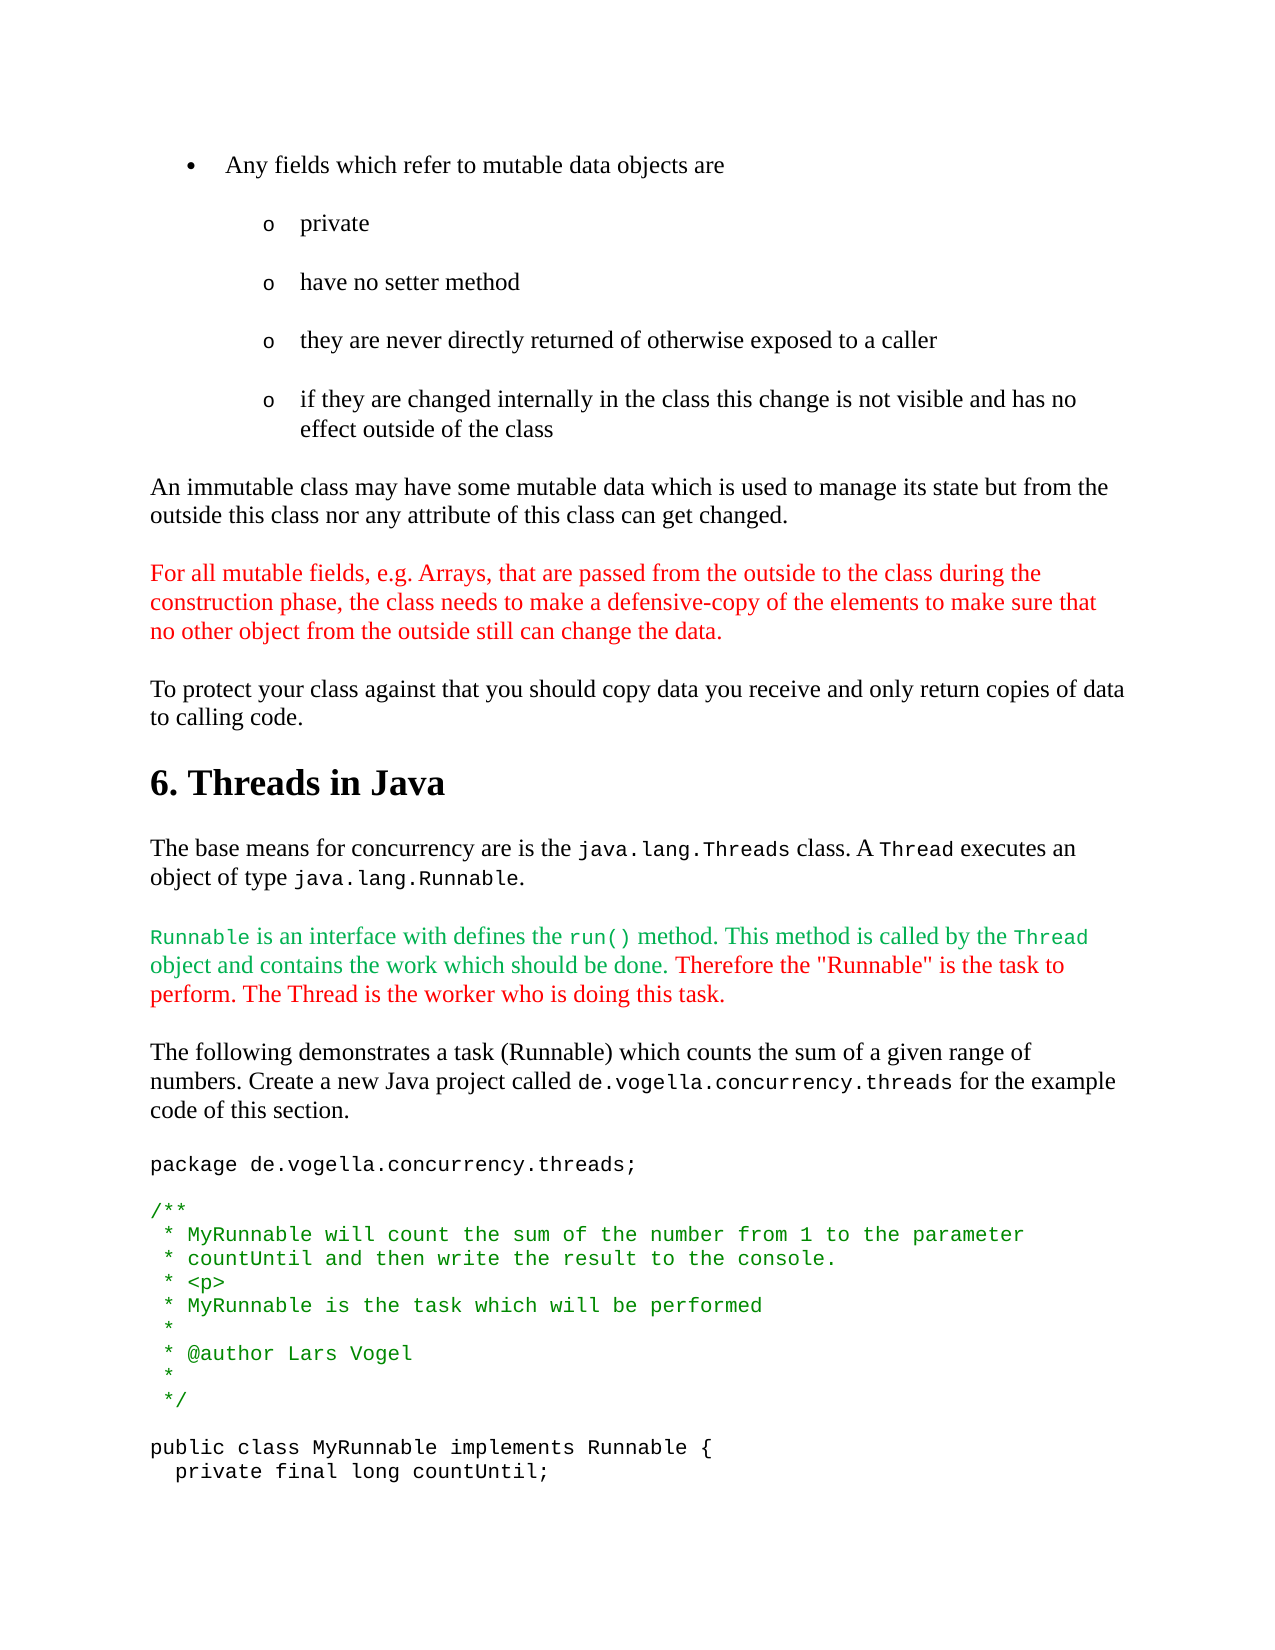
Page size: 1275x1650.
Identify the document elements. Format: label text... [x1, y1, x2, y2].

list they are never directly returned of otherwise exposed to a caller [262, 325, 1125, 355]
text An immutable class may have some mutable data which is used to manage its state but from the outside this class nor any attribute of this class can get changed. [150, 472, 1125, 529]
text For all mutable fields, e.g. Arrays, that are passed from the outside to the class during the construction phase, the class needs to make a defensive-copy of the elements to make sure that no other object from the outside still can change the data. [150, 558, 1125, 644]
text public class MyRunnable implements Runnable { [150, 1437, 1125, 1461]
text package de.vogella.concurrency.threads; [150, 1153, 1125, 1177]
list have no setter method [262, 267, 1125, 296]
text * MyRunnable is the task which will be performed [150, 1295, 1125, 1319]
list if they are changed internally in the class this change is not visible and has no effect outside of the class [262, 384, 1125, 442]
text * [150, 1366, 1125, 1390]
list Any fields which refer to mutable data objects are [187, 150, 1125, 179]
text * countUntil and then write the result to the console. [150, 1248, 1125, 1272]
subtitle 6. Threads in Java [150, 760, 1125, 803]
text /** [150, 1201, 1125, 1224]
text The following demonstrates a task (Runnable) which counts the sum of a given range of numbers. Create a new Java project called de.vogella.concurrency.threads for the example code of this section. [150, 1037, 1125, 1124]
text The base means for concurrency are is the java.lang.Threads class. A Thread executes an object of type java.lang.Runnable. [150, 833, 1125, 892]
text * <p> [150, 1272, 1125, 1295]
text * @author Lars Vogel [150, 1343, 1125, 1366]
text */ [150, 1390, 1125, 1414]
text * [150, 1319, 1125, 1343]
text To protect your class against that you should copy data you receive and only return copies of data to calling code. [150, 674, 1125, 731]
text private final long countUntil; [150, 1461, 1125, 1484]
list private [262, 208, 1125, 237]
text * MyRunnable will count the sum of the number from 1 to the parameter [150, 1224, 1125, 1248]
text Runnable is an interface with defines the run() method. This method is called by the Thread object and contains the work which should be done. Therefore the "Runnable" is the task to perform. The Thread is the worker who is doing this task. [150, 921, 1125, 1008]
